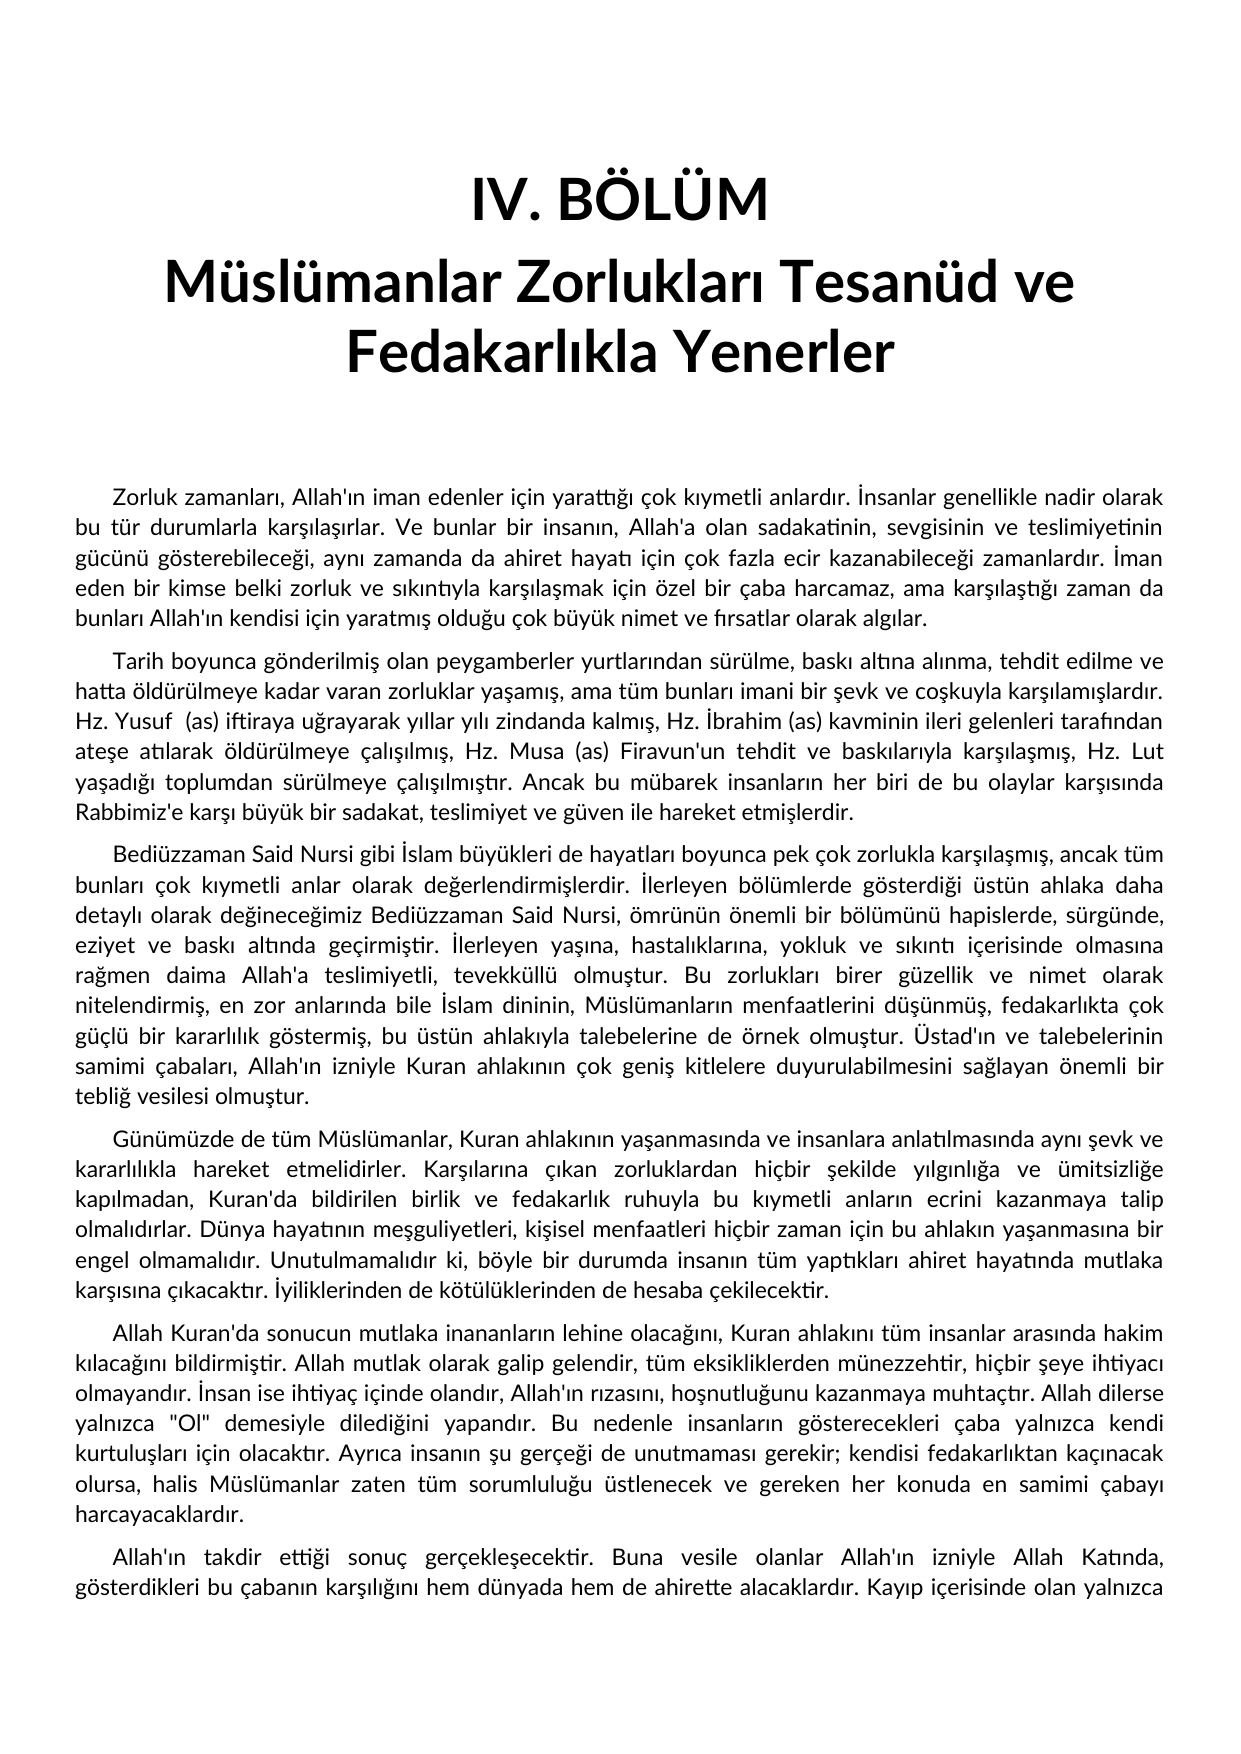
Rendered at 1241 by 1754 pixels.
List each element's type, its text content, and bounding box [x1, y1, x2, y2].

text Tarih boyunca gönderilmiş olan peygamberler yurtlarından sürülme, baskı altına alınma, tehdit edilme ve hatta öldürülmeye kadar varan zorluklar yaşamış, ama tüm bunları imani bir şevk ve coşkuyla karşılamışlardır. Hz. Yusuf (as) iftiraya uğrayarak yıllar yılı zindanda kalmış, Hz. İbrahim (as) kavminin ileri gelenleri tarafından ateşe atılarak öldürülmeye çalışılmış, Hz. Musa (as) Firavun'un tehdit ve baskılarıyla karşılaşmış, Hz. Lut yaşadığı toplumdan sürülmeye çalışılmıştır. Ancak bu mübarek insanların her biri de bu olaylar karşısında Rabbimiz'e karşı büyük bir sadakat, teslimiyet ve güven ile hareket etmişlerdir. [75, 646, 1165, 825]
subtitle IV. BÖLÜM [75, 162, 1165, 232]
text Bediüzzaman Said Nursi gibi İslam büyükleri de hayatları boyunca pek çok zorlukla karşılaşmış, ancak tüm bunları çok kıymetli anlar olarak değerlendirmişlerdir. İlerleyen bölümlerde gösterdiği üstün ahlaka daha detaylı olarak değineceğimiz Bediüzzaman Said Nursi, ömrünün önemli bir bölümünü hapislerde, sürgünde, eziyet ve baskı altında geçirmiştir. İlerleyen yaşına, hastalıklarına, yokluk ve sıkıntı içerisinde olmasına rağmen daima Allah'a teslimiyetli, tevekküllü olmuştur. Bu zorlukları birer güzellik ve nimet olarak nitelendirmiş, en zor anlarında bile İslam dininin, Müslümanların menfaatlerini düşünmüş, fedakarlıkta çok güçlü bir kararlılık göstermiş, bu üstün ahlakıyla talebelerine de örnek olmuştur. Üstad'ın ve talebelerinin samimi çabaları, Allah'ın izniyle Kuran ahlakının çok geniş kitlelere duyurulabilmesini sağlayan önemli bir tebliğ vesilesi olmuştur. [75, 840, 1165, 1109]
text Allah'ın takdir ettiği sonuç gerçekleşecektir. Buna vesile olanlar Allah'ın izniyle Allah Katında, gösterdikleri bu çabanın karşılığını hem dünyada hem de ahirette alacaklardır. Kayıp içerisinde olan yalnızca [75, 1542, 1165, 1600]
subtitle Müslümanlar Zorlukları Tesanüd ve Fedakarlıkla Yenerler [75, 245, 1165, 385]
text Günümüzde de tüm Müslümanlar, Kuran ahlakının yaşanmasında ve insanlara anlatılmasında aynı şevk ve kararlılıkla hareket etmelidirler. Karşılarına çıkan zorluklardan hiçbir şekilde yılgınlığa ve ümitsizliğe kapılmadan, Kuran'da bildirilen birlik ve fedakarlık ruhuyla bu kıymetli anların ecrini kazanmaya talip olmalıdırlar. Dünya hayatının meşguliyetleri, kişisel menfaatleri hiçbir zaman için bu ahlakın yaşanmasına bir engel olmamalıdır. Unutulmamalıdır ki, böyle bir durumda insanın tüm yaptıkları ahiret hayatında mutlaka karşısına çıkacaktır. İyiliklerinden de kötülüklerinden de hesaba çekilecektir. [75, 1124, 1165, 1303]
text Allah Kuran'da sonucun mutlaka inananların lehine olacağını, Kuran ahlakını tüm insanlar arasında hakim kılacağını bildirmiştir. Allah mutlak olarak galip gelendir, tüm eksikliklerden münezzehtir, hiçbir şeye ihtiyacı olmayandır. İnsan ise ihtiyaç içinde olandır, Allah'ın rızasını, hoşnutluğunu kazanmaya muhtaçtır. Allah dilerse yalnızca "Ol" demesiyle dilediğini yapandır. Bu nedenle insanların gösterecekleri çaba yalnızca kendi kurtuluşları için olacaktır. Ayrıca insanın şu gerçeği de unutmaması gerekir; kendisi fedakarlıktan kaçınacak olursa, halis Müslümanlar zaten tüm sorumluluğu üstlenecek ve gereken her konuda en samimi çabayı harcayacaklardır. [75, 1318, 1165, 1527]
text Zorluk zamanları, Allah'ın iman edenler için yarattığı çok kıymetli anlardır. İnsanlar genellikle nadir olarak bu tür durumlarla karşılaşırlar. Ve bunlar bir insanın, Allah'a olan sadakatinin, sevgisinin ve teslimiyetinin gücünü gösterebileceği, aynı zamanda da ahiret hayatı için çok fazla ecir kazanabileceği zamanlardır. İman eden bir kimse belki zorluk ve sıkıntıyla karşılaşmak için özel bir çaba harcamaz, ama karşılaştığı zaman da bunları Allah'ın kendisi için yaratmış olduğu çok büyük nimet ve fırsatlar olarak algılar. [75, 483, 1165, 631]
